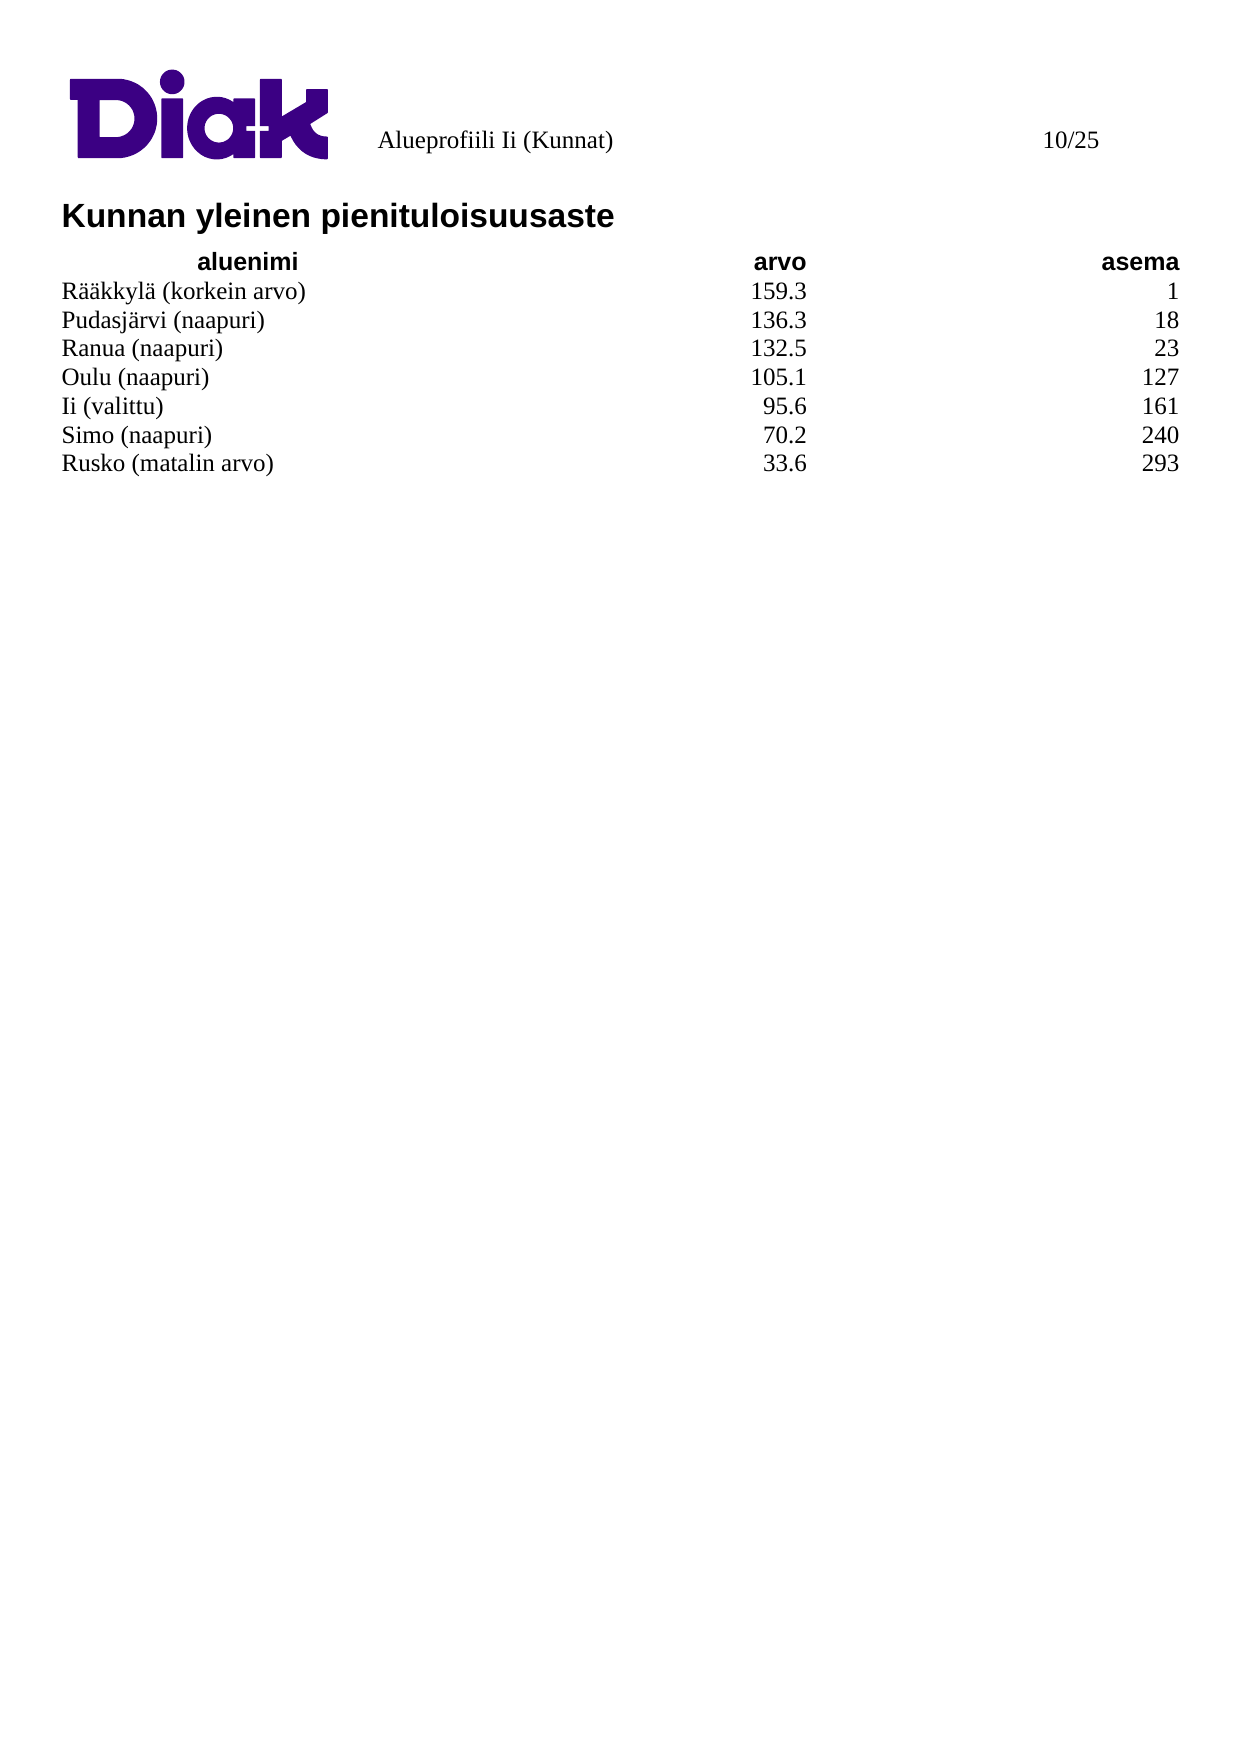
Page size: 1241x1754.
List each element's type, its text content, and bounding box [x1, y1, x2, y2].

table_cell Pudasjärvi (naapuri) [61, 305, 434, 333]
table_cell 95.6 [434, 391, 806, 420]
table_cell Simo (naapuri) [61, 420, 434, 448]
table_header aluenimi [61, 247, 434, 276]
table_cell Ranua (naapuri) [61, 334, 434, 362]
subtitle Kunnan yleinen pienituloisuusaste [61, 196, 1179, 235]
table_cell 18 [806, 305, 1179, 333]
table_cell Oulu (naapuri) [61, 362, 434, 391]
table_cell Ii (valittu) [61, 391, 434, 420]
table_header arvo [434, 247, 806, 276]
table_cell 70.2 [434, 420, 806, 448]
table_cell 159.3 [434, 276, 806, 305]
table_cell Rääkkylä (korkein arvo) [61, 276, 434, 305]
table_cell 33.6 [434, 449, 806, 477]
table_cell 293 [806, 449, 1179, 477]
table_cell 132.5 [434, 334, 806, 362]
table_header asema [806, 247, 1179, 276]
table_cell 23 [806, 334, 1179, 362]
table_cell Rusko (matalin arvo) [61, 449, 434, 477]
table_cell 240 [806, 420, 1179, 448]
table_cell 136.3 [434, 305, 806, 333]
table_cell 161 [806, 391, 1179, 420]
table_cell 1 [806, 276, 1179, 305]
table_cell 127 [806, 362, 1179, 391]
table_cell 105.1 [434, 362, 806, 391]
